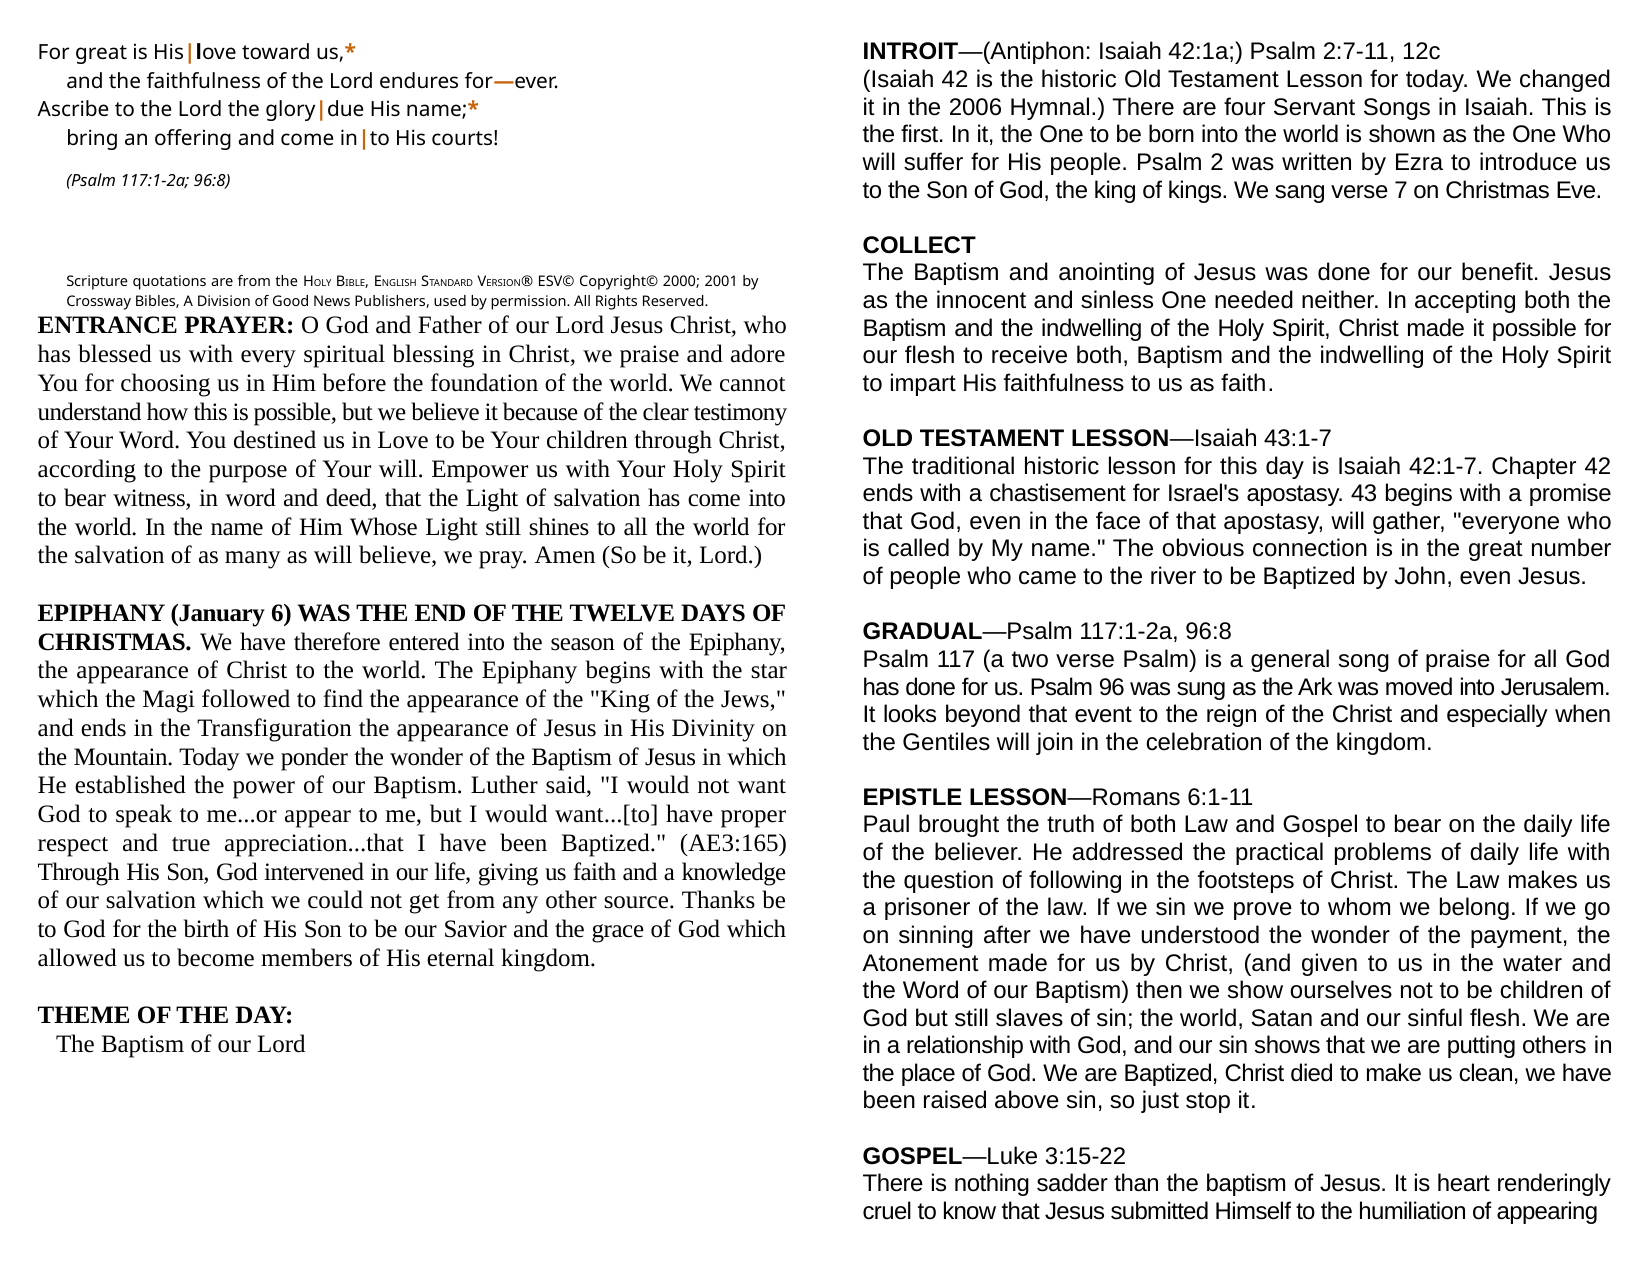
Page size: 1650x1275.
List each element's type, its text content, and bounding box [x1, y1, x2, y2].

text The Baptism and anointing of Jesus was done for our benefit. Jesus as the innocent and sinless One needed neither. In accepting both the Baptism and the indwelling of the Holy Spirit, Christ made it possible for our flesh to receive both, Baptism and the indwelling of the Holy Spirit to impart His faithfulness to us as faith. [862, 258, 1612, 396]
text Ascribe to the Lord the glory|due His name;* [37, 94, 787, 123]
text Scripture quotations are from the Holy Bible, English Standard Version® ESV© Copyright© 2000; 2001 by Crossway Bibles, A Division of Good News Publishers, used by permission. All Rights Reserved. [66, 271, 759, 310]
text ENTRANCE PRAYER: O God and Father of our Lord Jesus Christ, who has blessed us with every spiritual blessing in Christ, we praise and adore You for choosing us in Him before the foundation of the world. We cannot understand how this is possible, but we believe it because of the clear testimony of Your Word. You destined us in Love to be Your children through Christ, according to the purpose of Your will. Empower us with Your Holy Spirit to bear witness, in word and deed, that the Light of salvation has come into the world. In the name of Him Whose Light still shines to all the world for the salvation of as many as will believe, we pray. Amen (So be it, Lord.) [37, 310, 787, 569]
text The Baptism of our Lord [37, 1029, 787, 1058]
text INTROIT—(Antiphon: Isaiah 42:1a;) Psalm 2:7-11, 12c [862, 37, 1612, 65]
text (Isaiah 42 is the historic Old Testament Lesson for today. We changed it in the 2006 Hymnal.) There are four Servant Songs in Isaiah. This is the first. In it, the One to be born into the world is shown as the One Who will suffer for His people. Psalm 2 was written by Ezra to introduce us to the Son of God, the king of kings. We sang verse 7 on Christmas Eve. [862, 65, 1612, 203]
text and the faithfulness of the Lord endures for—ever. [66, 66, 787, 94]
text THEME OF THE DAY: [37, 1000, 787, 1029]
text For great is His|love toward us,* [37, 37, 787, 66]
text Paul brought the truth of both Law and Gospel to bear on the daily life of the believer. He addressed the practical problems of daily life with the question of following in the footsteps of Christ. The Law makes us a prisoner of the law. If we sin we prove to whom we belong. If we go on sinning after we have understood the wonder of the payment, the Atonement made for us by Christ, (and given to us in the water and the Word of our Baptism) then we show ourselves not to be children of God but still slaves of sin; the world, Satan and our sinful flesh. We are in a relationship with God, and our sin shows that we are putting others in the place of God. We are Baptized, Christ died to make us clean, we have been raised above sin, so just stop it. [862, 810, 1612, 1114]
text There is nothing sadder than the baptism of Jesus. It is heart renderingly cruel to know that Jesus submitted Himself to the humiliation of appearing [862, 1169, 1612, 1224]
text EPIPHANY (January 6) WAS THE END OF THE TWELVE DAYS OF CHRISTMAS. We have therefore entered into the season of the Epiphany, the appearance of Christ to the world. The Epiphany begins with the star which the Magi followed to find the appearance of the "King of the Jews," and ends in the Transfiguration the appearance of Jesus in His Divinity on the Mountain. Today we ponder the wonder of the Baptism of Jesus in which He established the power of our Baptism. Luther said, "I would not want God to speak to me...or appear to me, but I would want...[to] have proper respect and true appreciation...that I have been Baptized." (AE3:165) Through His Son, God intervened in our life, giving us faith and a knowledge of our salvation which we could not get from any other source. Thanks be to God for the birth of His Son to be our Savior and the grace of God which allowed us to become members of His eternal kingdom. [37, 598, 787, 972]
text The traditional historic lesson for this day is Isaiah 42:1-7. Chapter 42 ends with a chastisement for Israel's apostasy. 43 begins with a promise that God, even in the face of that apostasy, will gather, "everyone who is called by My name." The obvious connection is in the great number of people who came to the river to be Baptized by John, even Jesus. [862, 452, 1612, 589]
text GRADUAL—Psalm 117:1-2a, 96:8 [862, 617, 1612, 645]
text (Psalm 117:1-2a; 96:8) [66, 168, 787, 191]
text EPISTLE LESSON—Romans 6:1-11 [862, 783, 1612, 810]
text bring an offering and come in|to His courts! [66, 123, 787, 151]
text Psalm 117 (a two verse Psalm) is a general song of praise for all God has done for us. Psalm 96 was sung as the Ark was moved into Jerusalem. It looks beyond that event to the reign of the Christ and especially when the Gentiles will join in the celebration of the kingdom. [862, 645, 1612, 755]
text OLD TESTAMENT LESSON—Isaiah 43:1-7 [862, 424, 1612, 452]
text COLLECT [862, 231, 1612, 258]
text GOSPEL—Luke 3:15-22 [862, 1142, 1612, 1169]
